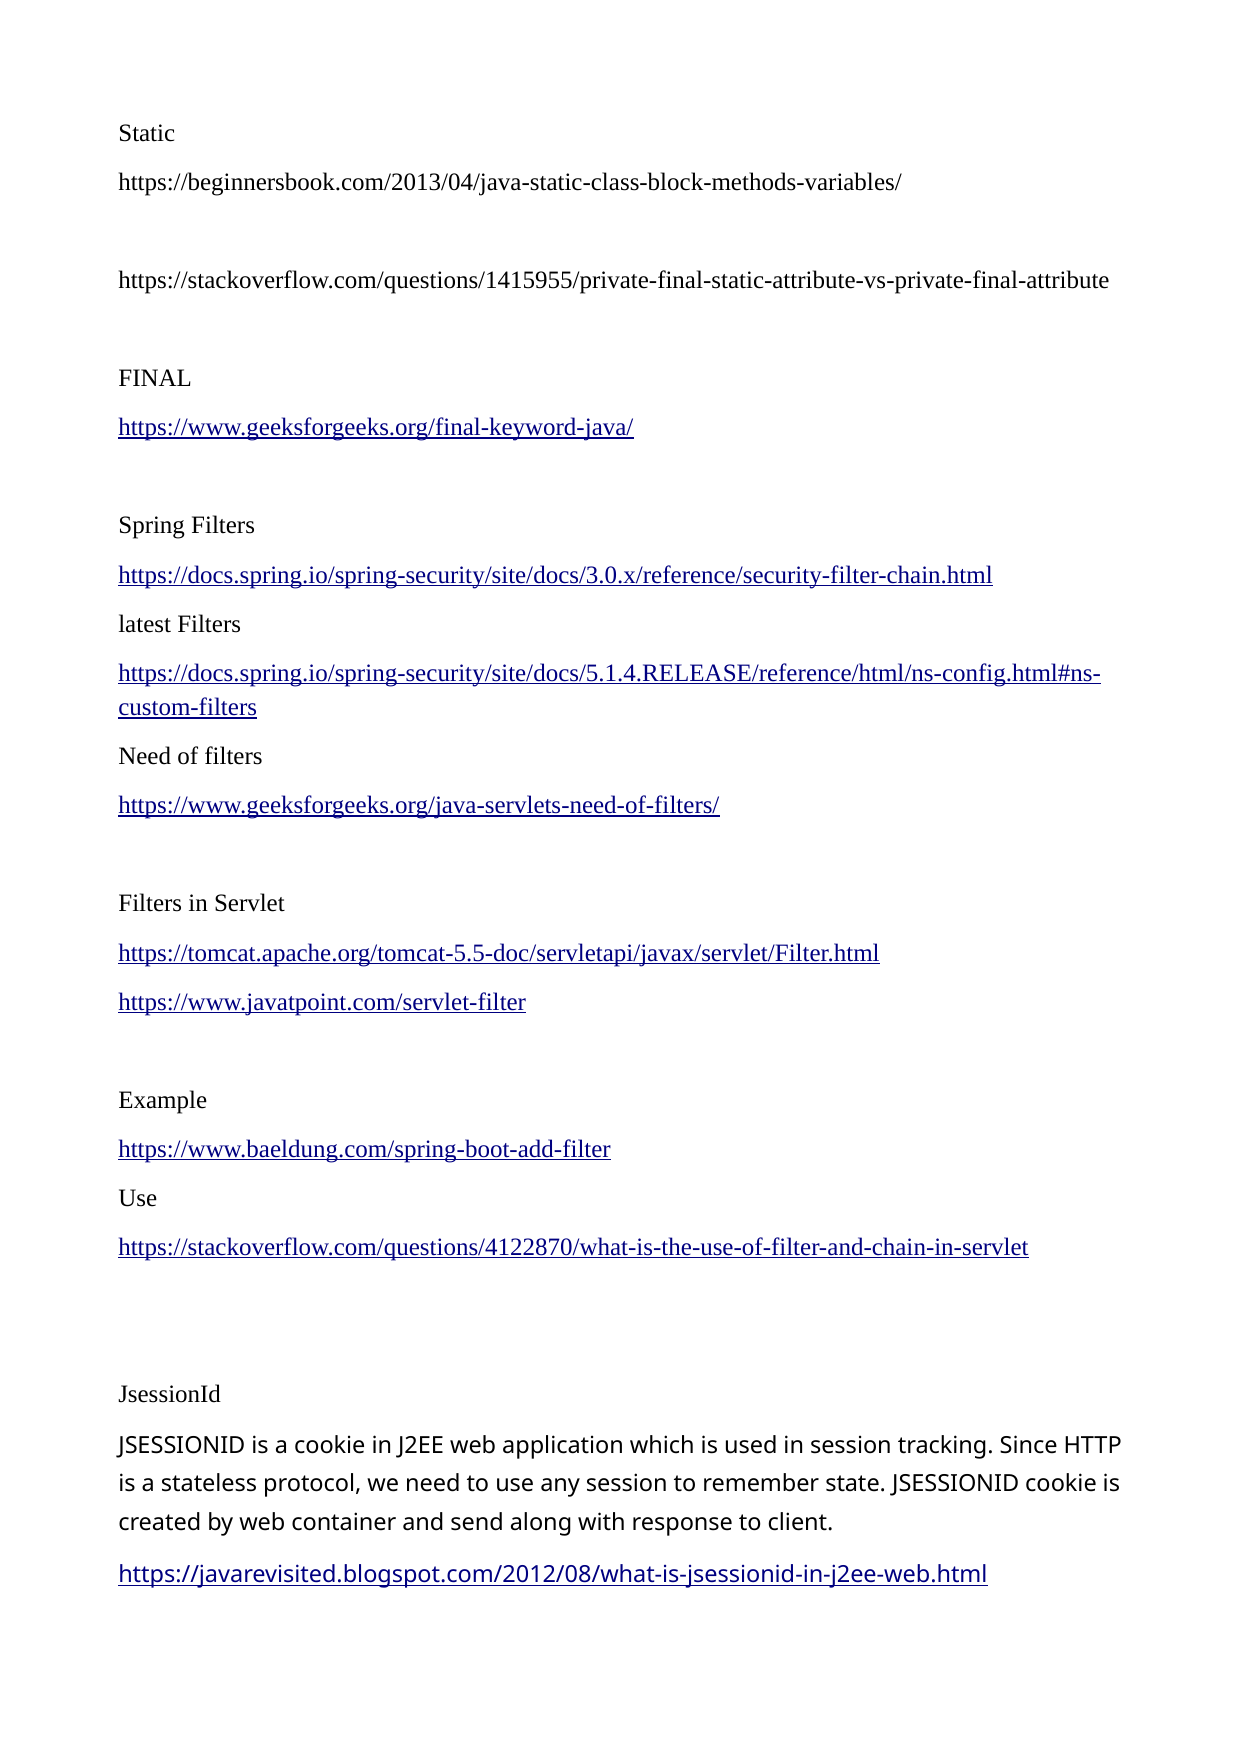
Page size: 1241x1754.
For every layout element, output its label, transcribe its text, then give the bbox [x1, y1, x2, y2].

text https://www.geeksforgeeks.org/final-keyword-java/ [118, 412, 1122, 441]
text https://docs.spring.io/spring-security/site/docs/5.1.4.RELEASE/reference/html/ns-config.html#ns-custom-filters [118, 658, 1122, 721]
text Example [118, 1085, 1122, 1113]
text Use [118, 1183, 1122, 1212]
text https://www.geeksforgeeks.org/java-servlets-need-of-filters/ [118, 790, 1122, 819]
text https://docs.spring.io/spring-security/site/docs/3.0.x/reference/security-filter-chain.html [118, 560, 1122, 588]
text latest Filters [118, 609, 1122, 637]
text JSESSIONID is a cookie in J2EE web application which is used in session tracking. Since HTTP is a stateless protocol, we need to use any session to remember state. JSESSIONID cookie is created by web container and send along with response to client. [118, 1428, 1122, 1537]
text JsessionId [118, 1379, 1122, 1408]
text FINAL [118, 363, 1122, 392]
text https://stackoverflow.com/questions/1415955/private-final-static-attribute-vs-private-final-attribute [118, 265, 1122, 294]
text https://tomcat.apache.org/tomcat-5.5-doc/servletapi/javax/servlet/Filter.html [118, 938, 1122, 966]
text https://www.javatpoint.com/servlet-filter [118, 987, 1122, 1015]
text Filters in Servlet [118, 888, 1122, 917]
text https://beginnersbook.com/2013/04/java-static-class-block-methods-variables/ [118, 167, 1122, 196]
text Need of filters [118, 741, 1122, 770]
text Spring Filters [118, 511, 1122, 539]
text Static [118, 118, 1122, 147]
text https://stackoverflow.com/questions/4122870/what-is-the-use-of-filter-and-chain-in-servlet [118, 1232, 1122, 1261]
text https://javarevisited.blogspot.com/2012/08/what-is-jsessionid-in-j2ee-web.html [118, 1558, 1122, 1590]
text https://www.baeldung.com/spring-boot-add-filter [118, 1134, 1122, 1163]
